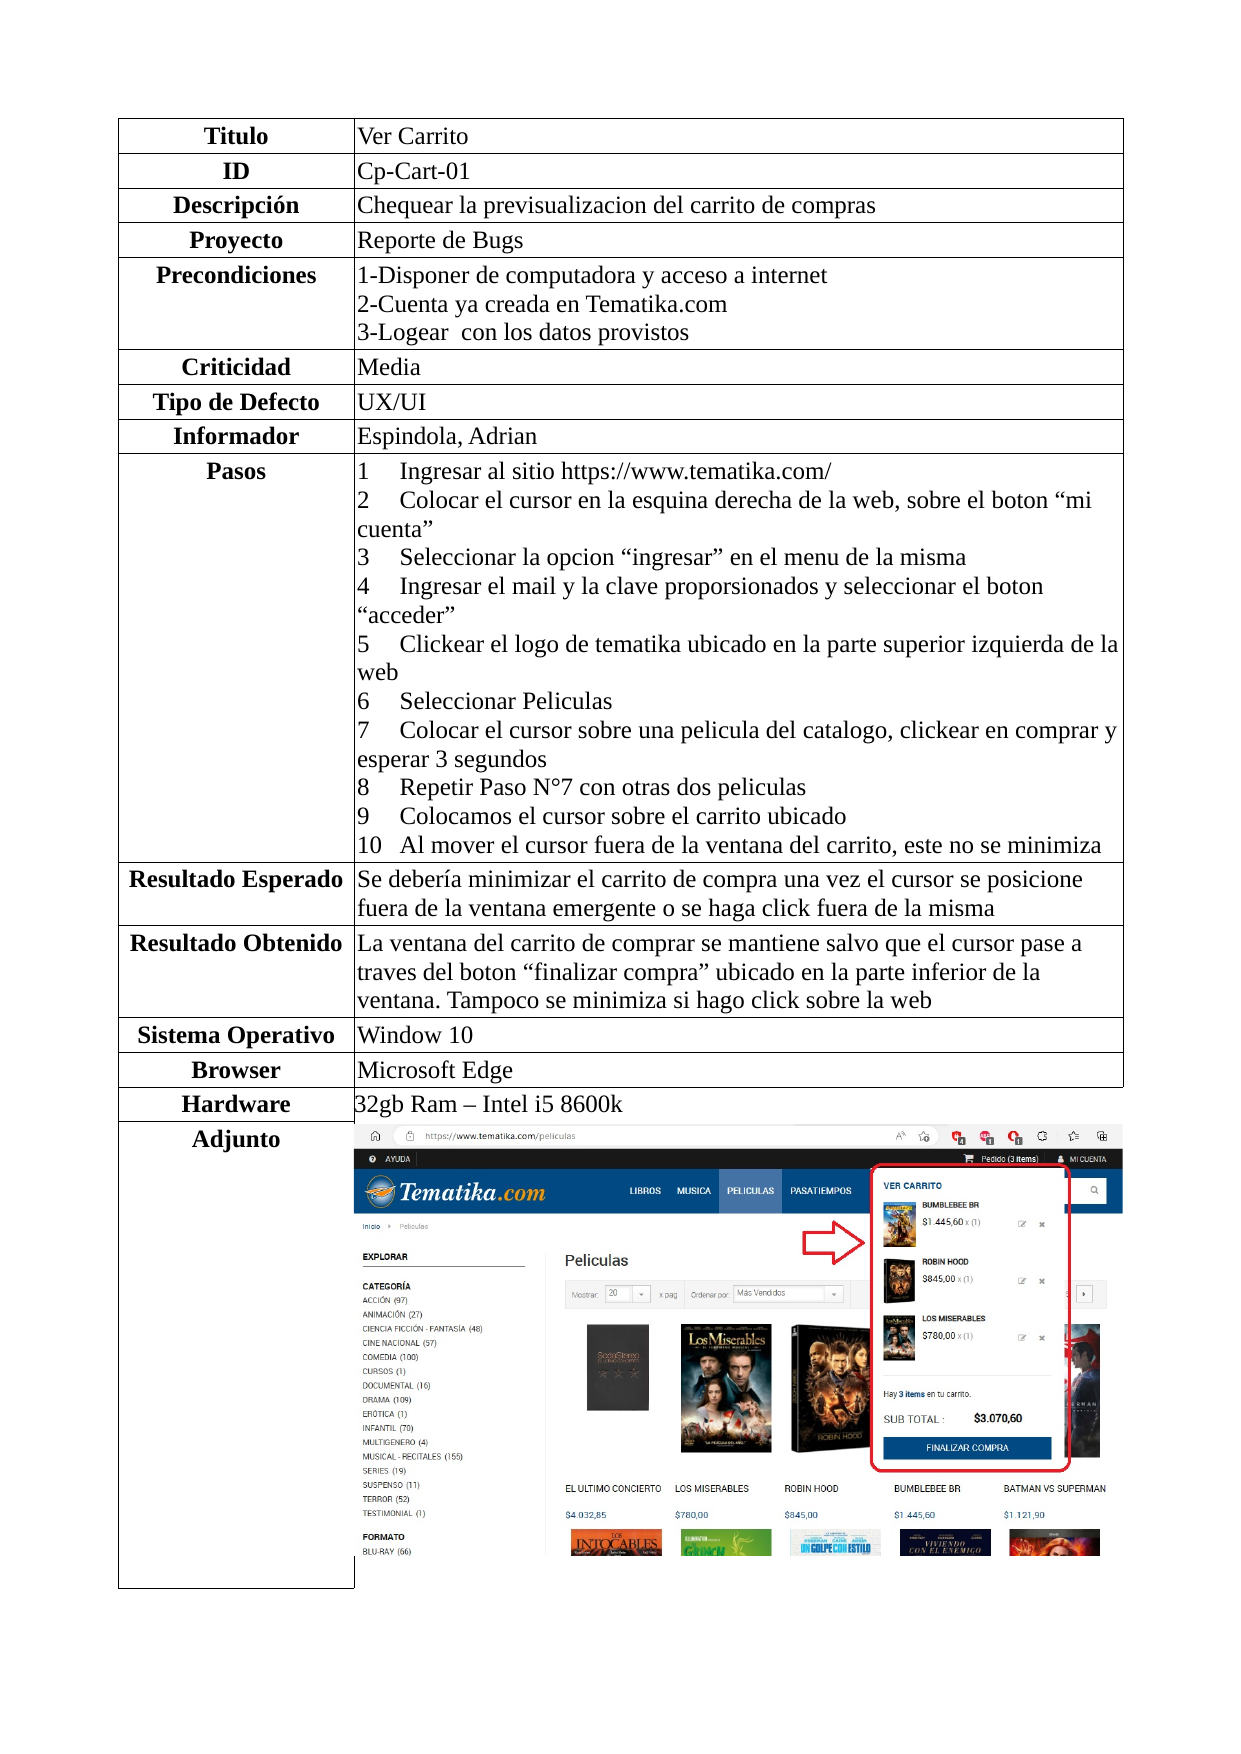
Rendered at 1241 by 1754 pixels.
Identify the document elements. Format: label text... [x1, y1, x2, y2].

table_cell 1-Disponer de computadora y acceso a internet 2-Cuenta ya creada en Tematika.com 3-Logear con los datos provistos [355, 258, 1123, 349]
table_cell Espindola, Adrian [355, 420, 1123, 453]
picture [353, 1124, 1123, 1556]
table_cell Reporte de Bugs [355, 223, 1123, 257]
table_cell Tipo de Defecto [119, 385, 354, 418]
table_header Ver Carrito [355, 119, 1123, 153]
table_cell Media [355, 350, 1123, 384]
table_cell Sistema Operativo [119, 1018, 354, 1052]
table_cell Proyecto [119, 223, 354, 257]
table_cell Descripción [119, 189, 354, 222]
table_cell Window 10 [355, 1018, 1123, 1052]
table_cell Precondiciones [119, 258, 354, 349]
table_cell Chequear la previsualizacion del carrito de compras [355, 189, 1123, 222]
table_cell Resultado Obtenido [119, 926, 354, 1017]
table_cell ID [119, 154, 354, 187]
table_cell 1 Ingresar al sitio https://www.tematika.com/ 2 Colocar el cursor en la esquina derecha de la web, sobre el boton “mi cuenta” 3 Seleccionar la opcion “ingresar” en el menu de la misma 4 Ingresar el mail y la clave proporsionados y seleccionar el boton “acceder” 5 Clickear el logo de tematika ubicado en la parte superior izquierda de la web 6 Seleccionar Peliculas 7 Colocar el cursor sobre una pelicula del catalogo, clickear en comprar y esperar 3 segundos 8 Repetir Paso N°7 con otras dos peliculas 9 Colocamos el cursor sobre el carrito ubicado 10 Al mover el cursor fuera de la ventana del carrito, este no se minimiza [355, 454, 1123, 862]
table_header Titulo [119, 119, 354, 153]
table_cell Microsoft Edge [355, 1053, 1123, 1087]
table_cell Browser [119, 1053, 354, 1087]
table_cell 32gb Ram – Intel i5 8600k [355, 1088, 1123, 1121]
table_cell Se debería minimizar el carrito de compra una vez el cursor se posicione fuera de la ventana emergente o se haga click fuera de la misma [355, 863, 1123, 925]
table_cell Informador [119, 420, 354, 453]
table_cell Pasos [119, 454, 354, 862]
table_cell [355, 1556, 1123, 1588]
table_cell La ventana del carrito de comprar se mantiene salvo que el cursor pase a traves del boton “finalizar compra” ubicado en la parte inferior de la ventana. Tampoco se minimiza si hago click sobre la web [355, 926, 1123, 1017]
table_cell Criticidad [119, 350, 354, 384]
table_cell Adjunto [119, 1122, 354, 1588]
table_cell UX/UI [355, 385, 1123, 418]
table_cell Cp-Cart-01 [355, 154, 1123, 187]
table_cell Hardware [119, 1088, 354, 1121]
table_cell Resultado Esperado [119, 863, 354, 925]
